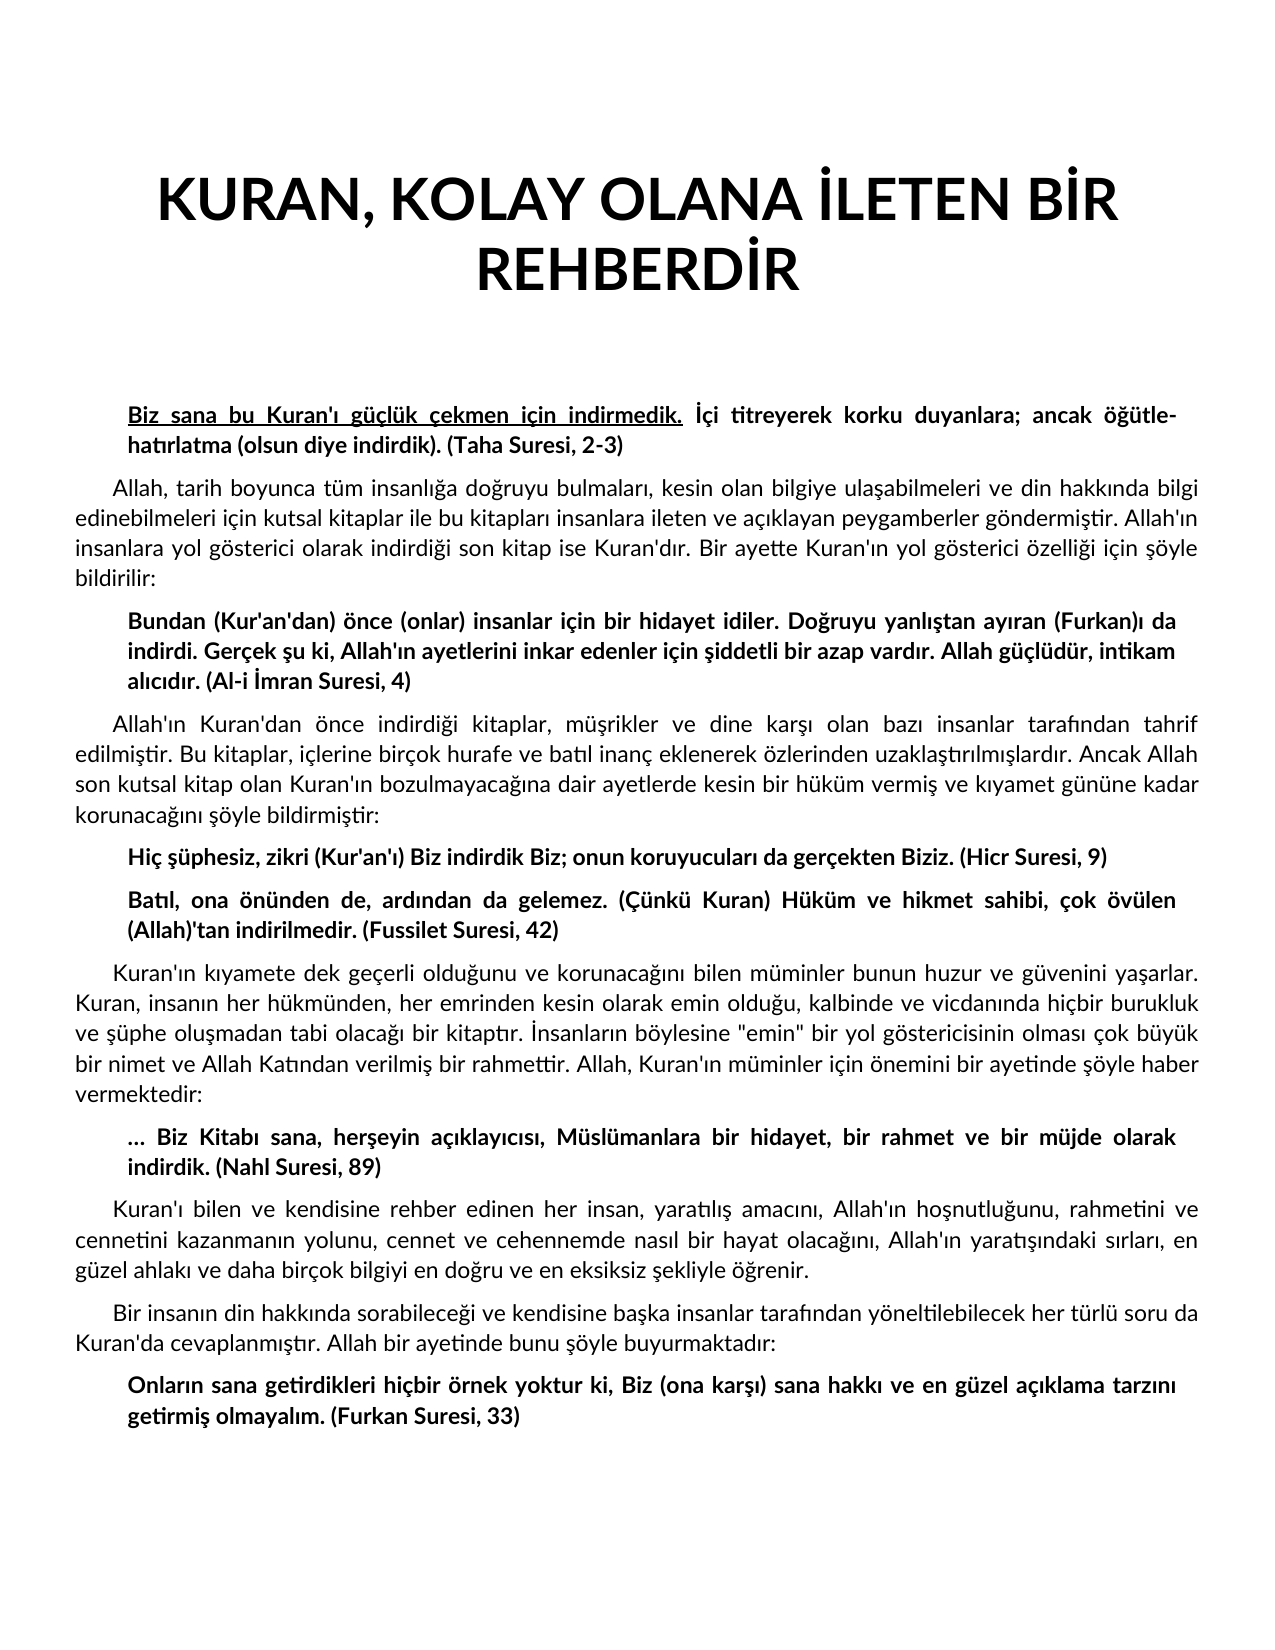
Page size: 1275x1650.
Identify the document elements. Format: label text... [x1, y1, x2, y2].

text Batıl, ona önünden de, ardından da gelemez. (Çünkü Kuran) Hüküm ve hikmet sahibi, çok övülen (Allah)'tan indirilmedir. (Fussilet Suresi, 42) [127, 886, 1177, 943]
text … Biz Kitabı sana, herşeyin açıklayıcısı, Müslümanlara bir hidayet, bir rahmet ve bir müjde olarak indirdik. (Nahl Suresi, 89) [127, 1122, 1177, 1180]
text Allah, tarih boyunca tüm insanlığa doğruyu bulmaları, kesin olan bilgiye ulaşabilmeleri ve din hakkında bilgi edinebilmeleri için kutsal kitaplar ile bu kitapları insanlara ileten ve açıklayan peygamberler göndermiştir. Allah'ın insanlara yol gösterici olarak indirdiği son kitap ise Kuran'dır. Bir ayette Kuran'ın yol gösterici özelliği için şöyle bildirilir: [75, 473, 1200, 591]
text Hiç şüphesiz, zikri (Kur'an'ı) Biz indirdik Biz; onun koruyucuları da gerçekten Biziz. (Hicr Suresi, 9) [127, 843, 1177, 871]
text Biz sana bu Kuran'ı güçlük çekmen için indirmedik. İçi titreyerek korku duyanlara; ancak öğütle-hatırlatma (olsun diye indirdik). (Taha Suresi, 2-3) [127, 400, 1177, 458]
text Onların sana getirdikleri hiçbir örnek yoktur ki, Biz (ona karşı) sana hakkı ve en güzel açıklama tarzını getirmiş olmayalım. (Furkan Suresi, 33) [127, 1371, 1177, 1429]
subtitle KURAN, KOLAY OLANA İLETEN BİR REHBERDİR [75, 162, 1200, 302]
text Kuran'ın kıyamete dek geçerli olduğunu ve korunacağını bilen müminler bunun huzur ve güvenini yaşarlar. Kuran, insanın her hükmünden, her emrinden kesin olarak emin olduğu, kalbinde ve vicdanında hiçbir burukluk ve şüphe oluşmadan tabi olacağı bir kitaptır. İnsanların böylesine "emin" bir yol göstericisinin olması çok büyük bir nimet ve Allah Katından verilmiş bir rahmettir. Allah, Kuran'ın müminler için önemini bir ayetinde şöyle haber vermektedir: [75, 959, 1200, 1107]
text Allah'ın Kuran'dan önce indirdiği kitaplar, müşrikler ve dine karşı olan bazı insanlar tarafından tahrif edilmiştir. Bu kitaplar, içlerine birçok hurafe ve batıl inanç eklenerek özlerinden uzaklaştırılmışlardır. Ancak Allah son kutsal kitap olan Kuran'ın bozulmayacağına dair ayetlerde kesin bir hüküm vermiş ve kıyamet gününe kadar korunacağını şöyle bildirmiştir: [75, 710, 1200, 828]
text Bundan (Kur'an'dan) önce (onlar) insanlar için bir hidayet idiler. Doğruyu yanlıştan ayıran (Furkan)ı da indirdi. Gerçek şu ki, Allah'ın ayetlerini inkar edenler için şiddetli bir azap vardır. Allah güçlüdür, intikam alıcıdır. (Al-i İmran Suresi, 4) [127, 607, 1177, 694]
text Bir insanın din hakkında sorabileceği ve kendisine başka insanlar tarafından yöneltilebilecek her türlü soru da Kuran'da cevaplanmıştır. Allah bir ayetinde bunu şöyle buyurmaktadır: [75, 1298, 1200, 1356]
text Kuran'ı bilen ve kendisine rehber edinen her insan, yaratılış amacını, Allah'ın hoşnutluğunu, rahmetini ve cennetini kazanmanın yolunu, cennet ve cehennemde nasıl bir hayat olacağını, Allah'ın yaratışındaki sırları, en güzel ahlakı ve daha birçok bilgiyi en doğru ve en eksiksiz şekliyle öğrenir. [75, 1195, 1200, 1283]
